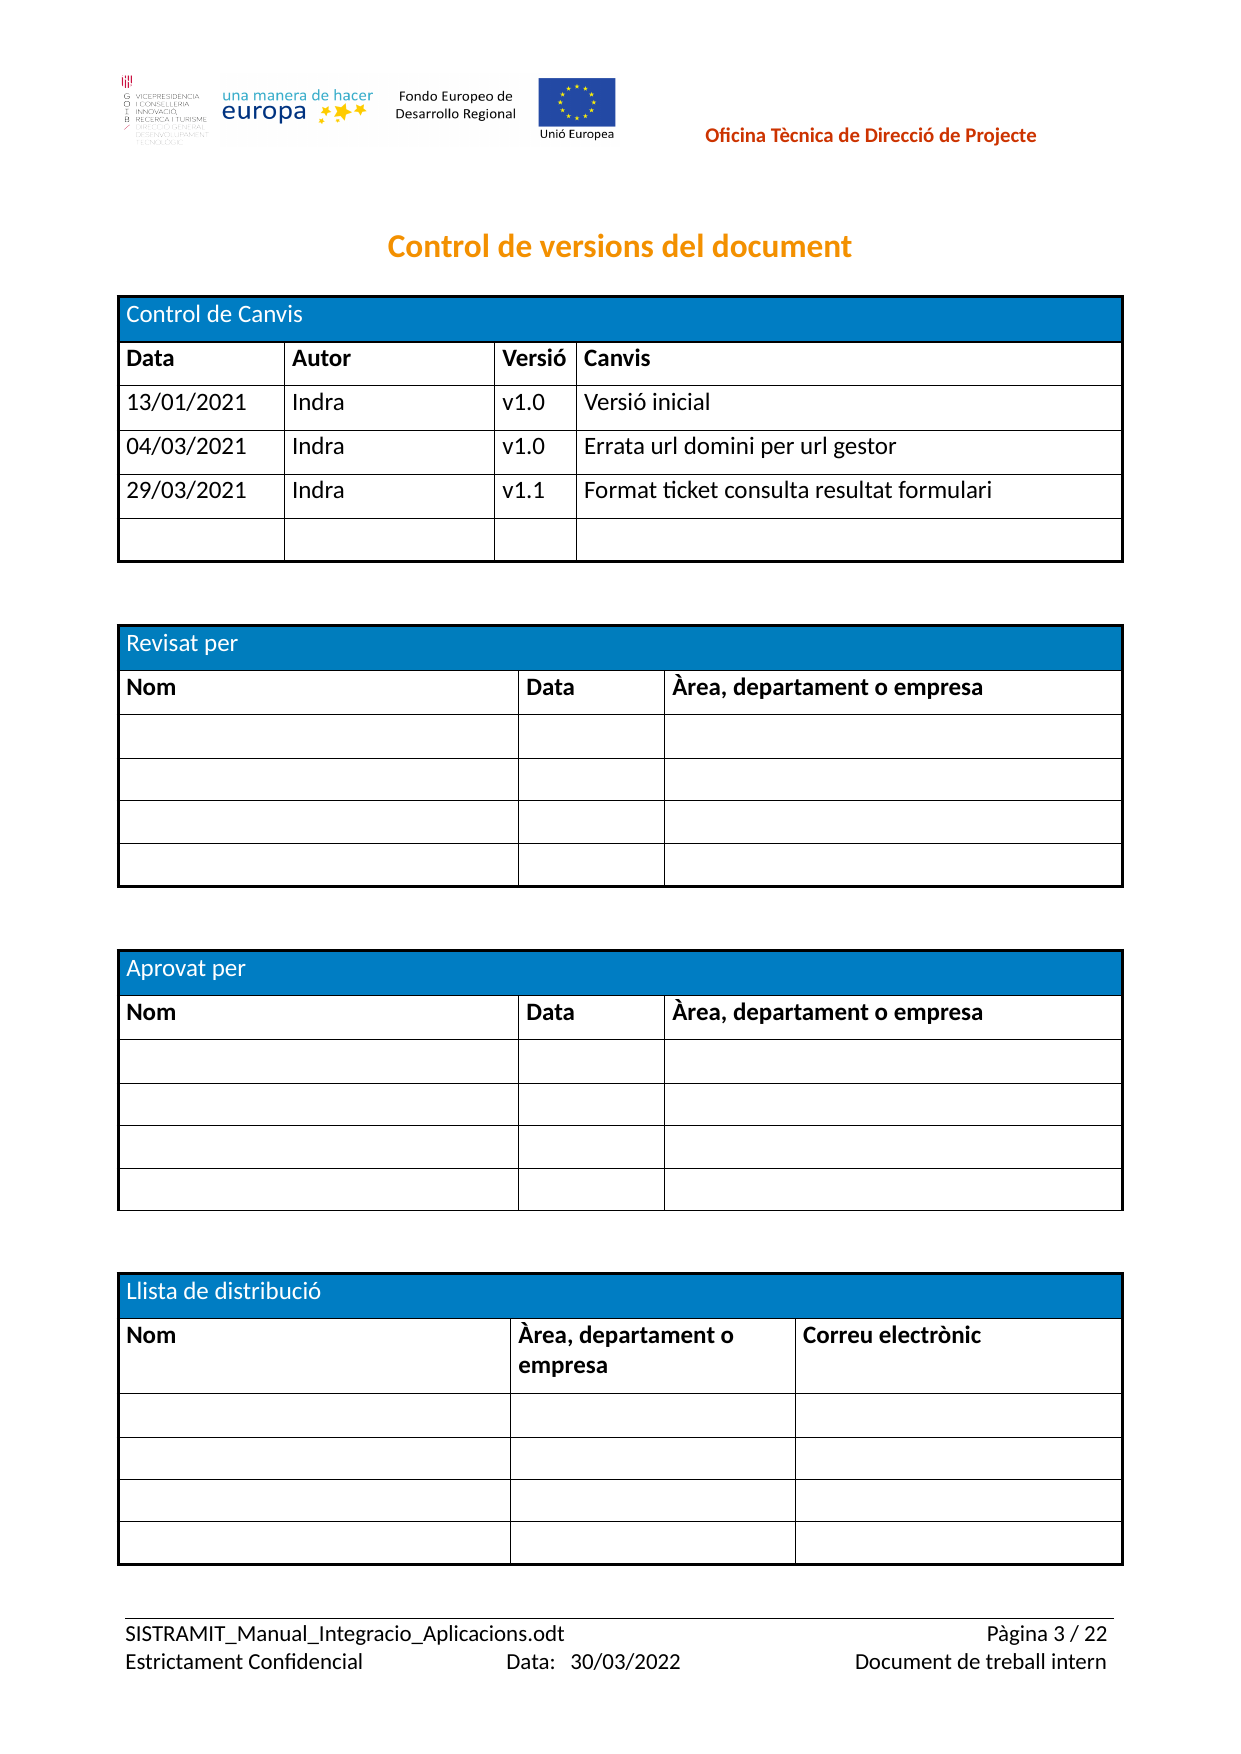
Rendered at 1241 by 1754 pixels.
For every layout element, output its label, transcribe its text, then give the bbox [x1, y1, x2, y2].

table_cell Àrea, departament o empresa [665, 996, 1121, 1039]
table_cell [120, 1480, 510, 1521]
table_cell [511, 1522, 795, 1563]
table_cell [120, 801, 518, 843]
table_cell Nom [120, 996, 518, 1039]
table_cell Correu electrònic [796, 1319, 1121, 1393]
table_cell v1.0 [495, 431, 576, 473]
table_cell [665, 1084, 1121, 1125]
table_cell [665, 715, 1121, 758]
table_cell [120, 759, 518, 800]
table_cell [665, 1040, 1121, 1083]
table_cell Indra [285, 475, 494, 518]
table_header Revisat per [120, 627, 1121, 670]
table_cell [796, 1480, 1121, 1521]
table_cell Autor [285, 343, 494, 385]
table_cell 13/01/2021 [120, 386, 284, 429]
table_cell Data [120, 343, 284, 385]
table_cell [120, 1040, 518, 1083]
table_cell [495, 519, 576, 560]
table_cell [519, 844, 664, 885]
table_cell [285, 519, 494, 560]
table_cell [796, 1438, 1121, 1479]
table_cell [120, 1522, 510, 1563]
table_cell [120, 1438, 510, 1479]
table_cell [511, 1438, 795, 1479]
table_cell Nom [120, 1319, 510, 1393]
table_cell 29/03/2021 [120, 475, 284, 518]
table_cell Versió inicial [577, 386, 1121, 429]
table_cell [519, 1040, 664, 1083]
table_cell [519, 1169, 664, 1210]
table_cell v1.0 [495, 386, 576, 429]
table_cell Nom [120, 671, 518, 714]
table_cell Àrea, departament o empresa [511, 1319, 795, 1393]
table_cell [665, 844, 1121, 885]
picture [118, 73, 213, 147]
table_cell [665, 1169, 1121, 1210]
table_cell [120, 1394, 510, 1437]
table_cell Indra [285, 386, 494, 429]
table_header Control de Canvis [120, 298, 1121, 341]
table_cell [511, 1480, 795, 1521]
table_cell Format ticket consulta resultat formulari [577, 475, 1121, 518]
table_cell [519, 715, 664, 758]
table_cell [665, 1126, 1121, 1168]
table_cell v1.1 [495, 475, 576, 518]
table_cell [519, 1084, 664, 1125]
table_cell Àrea, departament o empresa [665, 671, 1121, 714]
table_cell [120, 715, 518, 758]
table_cell [519, 801, 664, 843]
table_cell [120, 519, 284, 560]
table_cell [511, 1394, 795, 1437]
table_cell [120, 1084, 518, 1125]
table_cell [577, 519, 1121, 560]
table_cell [120, 1126, 518, 1168]
table_cell [120, 1169, 518, 1210]
table_cell [796, 1394, 1121, 1437]
table_cell 04/03/2021 [120, 431, 284, 473]
table_cell [665, 801, 1121, 843]
table_cell Data [519, 671, 664, 714]
table_header Llista de distribució [120, 1275, 1121, 1318]
table_cell [665, 759, 1121, 800]
subtitle Control de versions del document [118, 225, 1122, 266]
table_cell [519, 1126, 664, 1168]
table_cell [796, 1522, 1121, 1563]
table_cell Indra [285, 431, 494, 473]
table_cell Versió [495, 343, 576, 385]
picture [219, 73, 621, 147]
table_header Aprovat per [120, 952, 1121, 995]
table_cell [519, 759, 664, 800]
table_cell Canvis [577, 343, 1121, 385]
table_cell Errata url domini per url gestor [577, 431, 1121, 473]
table_cell [120, 844, 518, 885]
table_cell Data [519, 996, 664, 1039]
